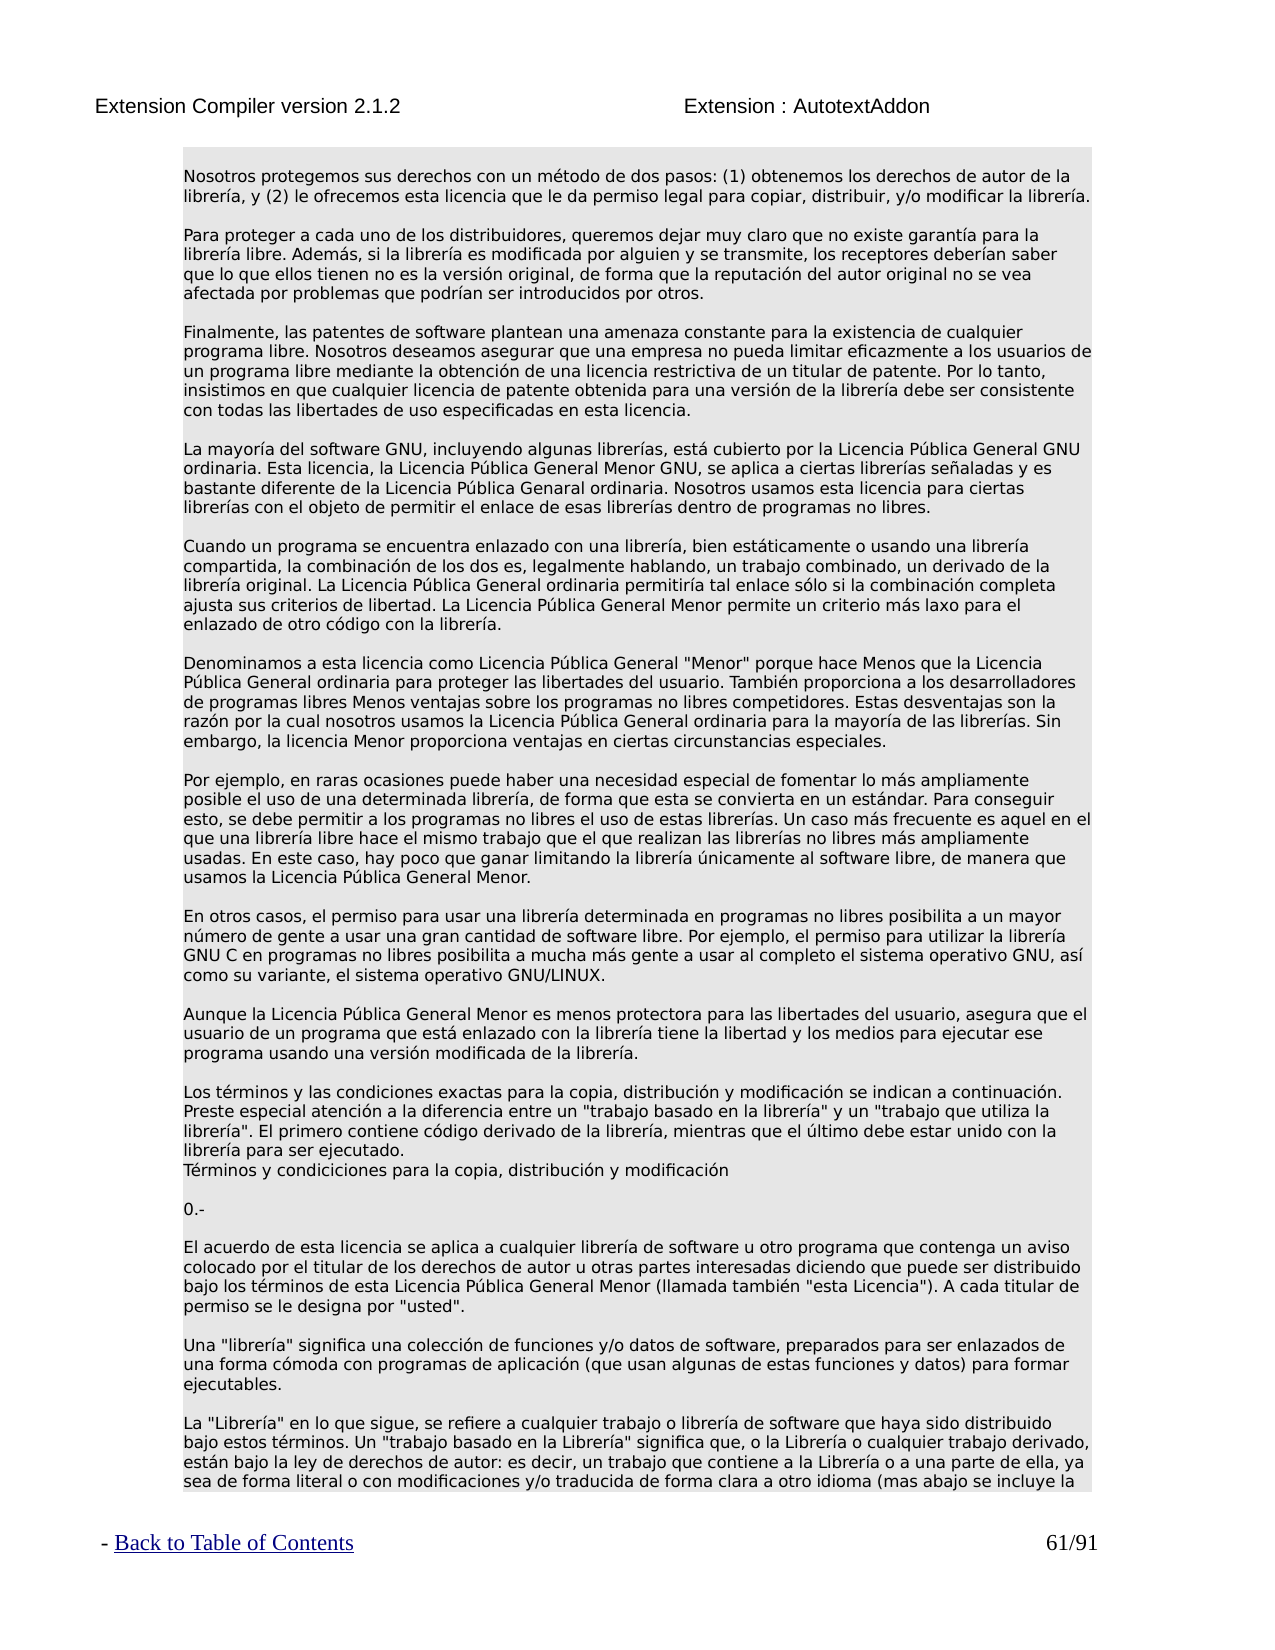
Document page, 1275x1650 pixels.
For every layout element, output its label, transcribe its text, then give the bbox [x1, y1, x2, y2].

text Finalmente, las patentes de software plantean una amenaza constante para la existencia de cualquier programa libre. Nosotros deseamos asegurar que una empresa no pueda limitar eficazmente a los usuarios de un programa libre mediante la obtención de una licencia restrictiva de un titular de patente. Por lo tanto, insistimos en que cualquier licencia de patente obtenida para una versión de la librería debe ser consistente con todas las libertades de uso especificadas en esta licencia. [183, 323, 1092, 420]
text Por ejemplo, en raras ocasiones puede haber una necesidad especial de fomentar lo más ampliamente posible el uso de una determinada librería, de forma que esta se convierta en un estándar. Para conseguir esto, se debe permitir a los programas no libres el uso de estas librerías. Un caso más frecuente es aquel en el que una librería libre hace el mismo trabajo que el que realizan las librerías no libres más ampliamente usadas. En este caso, hay poco que ganar limitando la librería únicamente al software libre, de manera que usamos la Licencia Pública General Menor. [183, 771, 1092, 888]
text El acuerdo de esta licencia se aplica a cualquier librería de software u otro programa que contenga un aviso colocado por el titular de los derechos de autor u otras partes interesadas diciendo que puede ser distribuido bajo los términos de esta Licencia Pública General Menor (llamada también "esta Licencia"). A cada titular de permiso se le designa por "usted". [183, 1238, 1092, 1316]
text La "Librería" en lo que sigue, se refiere a cualquier trabajo o librería de software que haya sido distribuido bajo estos términos. Un "trabajo basado en la Librería" significa que, o la Librería o cualquier trabajo derivado, están bajo la ley de derechos de autor: es decir, un trabajo que contiene a la Librería o a una parte de ella, ya sea de forma literal o con modificaciones y/o traducida de forma clara a otro idioma (mas abajo se incluye la [183, 1414, 1092, 1492]
text En otros casos, el permiso para usar una librería determinada en programas no libres posibilita a un mayor número de gente a usar una gran cantidad de software libre. Por ejemplo, el permiso para utilizar la librería GNU C en programas no libres posibilita a mucha más gente a usar al completo el sistema operativo GNU, así como su variante, el sistema operativo GNU/LINUX. [183, 907, 1092, 985]
text Cuando un programa se encuentra enlazado con una librería, bien estáticamente o usando una librería compartida, la combinación de los dos es, legalmente hablando, un trabajo combinado, un derivado de la librería original. La Licencia Pública General ordinaria permitiría tal enlace sólo si la combinación completa ajusta sus criterios de libertad. La Licencia Pública General Menor permite un criterio más laxo para el enlazado de otro código con la librería. [183, 537, 1092, 634]
text Una "librería" significa una colección de funciones y/o datos de software, preparados para ser enlazados de una forma cómoda con programas de aplicación (que usan algunas de estas funciones y datos) para formar ejecutables. [183, 1336, 1092, 1394]
text La mayoría del software GNU, incluyendo algunas librerías, está cubierto por la Licencia Pública General GNU ordinaria. Esta licencia, la Licencia Pública General Menor GNU, se aplica a ciertas librerías señaladas y es bastante diferente de la Licencia Pública Genaral ordinaria. Nosotros usamos esta licencia para ciertas librerías con el objeto de permitir el enlace de esas librerías dentro de programas no libres. [183, 440, 1092, 518]
text Los términos y las condiciones exactas para la copia, distribución y modificación se indican a continuación. Preste especial atención a la diferencia entre un "trabajo basado en la librería" y un "trabajo que utiliza la librería". El primero contiene código derivado de la librería, mientras que el último debe estar unido con la librería para ser ejecutado. [183, 1082, 1092, 1160]
text Denominamos a esta licencia como Licencia Pública General "Menor" porque hace Menos que la Licencia Pública General ordinaria para proteger las libertades del usuario. También proporciona a los desarrolladores de programas libres Menos ventajas sobre los programas no libres competidores. Estas desventajas son la razón por la cual nosotros usamos la Licencia Pública General ordinaria para la mayoría de las librerías. Sin embargo, la licencia Menor proporciona ventajas en ciertas circunstancias especiales. [183, 654, 1092, 751]
text Aunque la Licencia Pública General Menor es menos protectora para las libertades del usuario, asegura que el usuario de un programa que está enlazado con la librería tiene la libertad y los medios para ejecutar ese programa usando una versión modificada de la librería. [183, 1004, 1092, 1063]
text Nosotros protegemos sus derechos con un método de dos pasos: (1) obtenemos los derechos de autor de la librería, y (2) le ofrecemos esta licencia que le da permiso legal para copiar, distribuir, y/o modificar la librería. [183, 167, 1092, 206]
text Términos y condiciciones para la copia, distribución y modificación [183, 1160, 1092, 1180]
text Para proteger a cada uno de los distribuidores, queremos dejar muy claro que no existe garantía para la librería libre. Además, si la librería es modificada por alguien y se transmite, los receptores deberían saber que lo que ellos tienen no es la versión original, de forma que la reputación del autor original no se vea afectada por problemas que podrían ser introducidos por otros. [183, 225, 1092, 303]
text 0.- [183, 1199, 1092, 1219]
